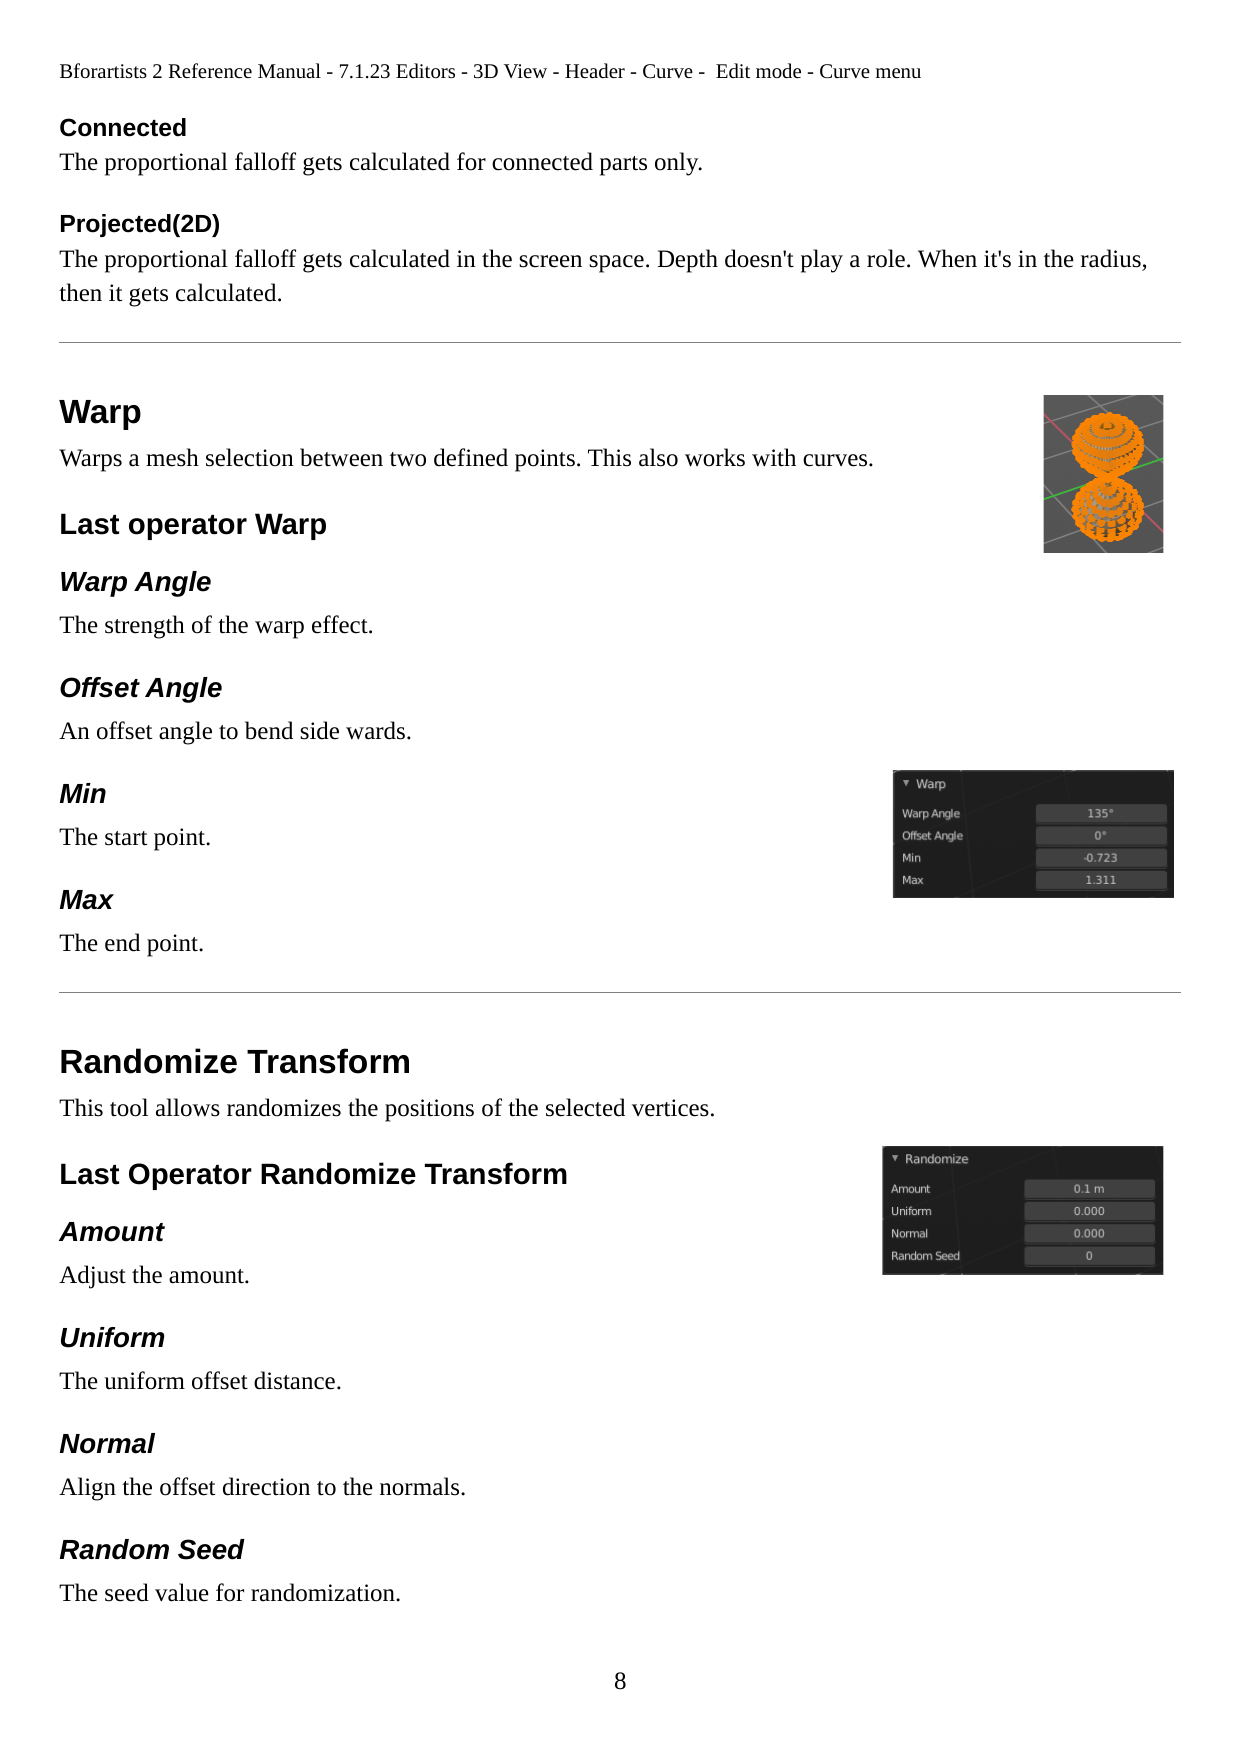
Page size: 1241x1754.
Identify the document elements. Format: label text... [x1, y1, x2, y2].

text Warps a mesh selection between two defined points. This also works with curves. [59, 443, 1043, 472]
text The end point. [59, 928, 1181, 957]
text The seed value for randomization. [59, 1578, 1181, 1607]
subtitle [1174, 778, 1181, 809]
subtitle [1164, 1216, 1181, 1247]
picture [1043, 395, 1164, 553]
subtitle Amount [59, 1216, 882, 1247]
subtitle Offset Angle [59, 672, 1181, 704]
subtitle Randomize Transform [59, 1042, 1181, 1081]
text The proportional falloff gets calculated for connected parts only. [59, 147, 1181, 176]
text Adjust the amount. [59, 1260, 1181, 1289]
subtitle Min [59, 778, 892, 809]
subtitle Connected [59, 113, 1181, 141]
text The strength of the warp effect. [59, 610, 1181, 639]
subtitle Last operator Warp [59, 507, 1043, 541]
text The start point. [59, 822, 892, 851]
subtitle Uniform [59, 1322, 1181, 1353]
text This tool allows randomizes the positions of the selected vertices. [59, 1093, 1181, 1122]
text An offset angle to bend side wards. [59, 716, 1181, 745]
subtitle Normal [59, 1427, 1181, 1459]
subtitle Random Seed [59, 1533, 1181, 1565]
subtitle Last Operator Randomize Transform [59, 1157, 882, 1191]
text The uniform offset distance. [59, 1366, 1181, 1395]
picture [892, 770, 1174, 898]
subtitle Warp [59, 392, 1181, 431]
subtitle Warp Angle [59, 566, 1181, 598]
text Align the offset direction to the normals. [59, 1472, 1181, 1501]
subtitle [1164, 507, 1181, 541]
subtitle Projected(2D) [59, 209, 1181, 237]
subtitle Max [59, 884, 1181, 916]
text The proportional falloff gets calculated in the screen space. Depth doesn't play a role. When it's in the radius, then it gets calculated. [59, 244, 1181, 307]
picture [882, 1146, 1164, 1275]
